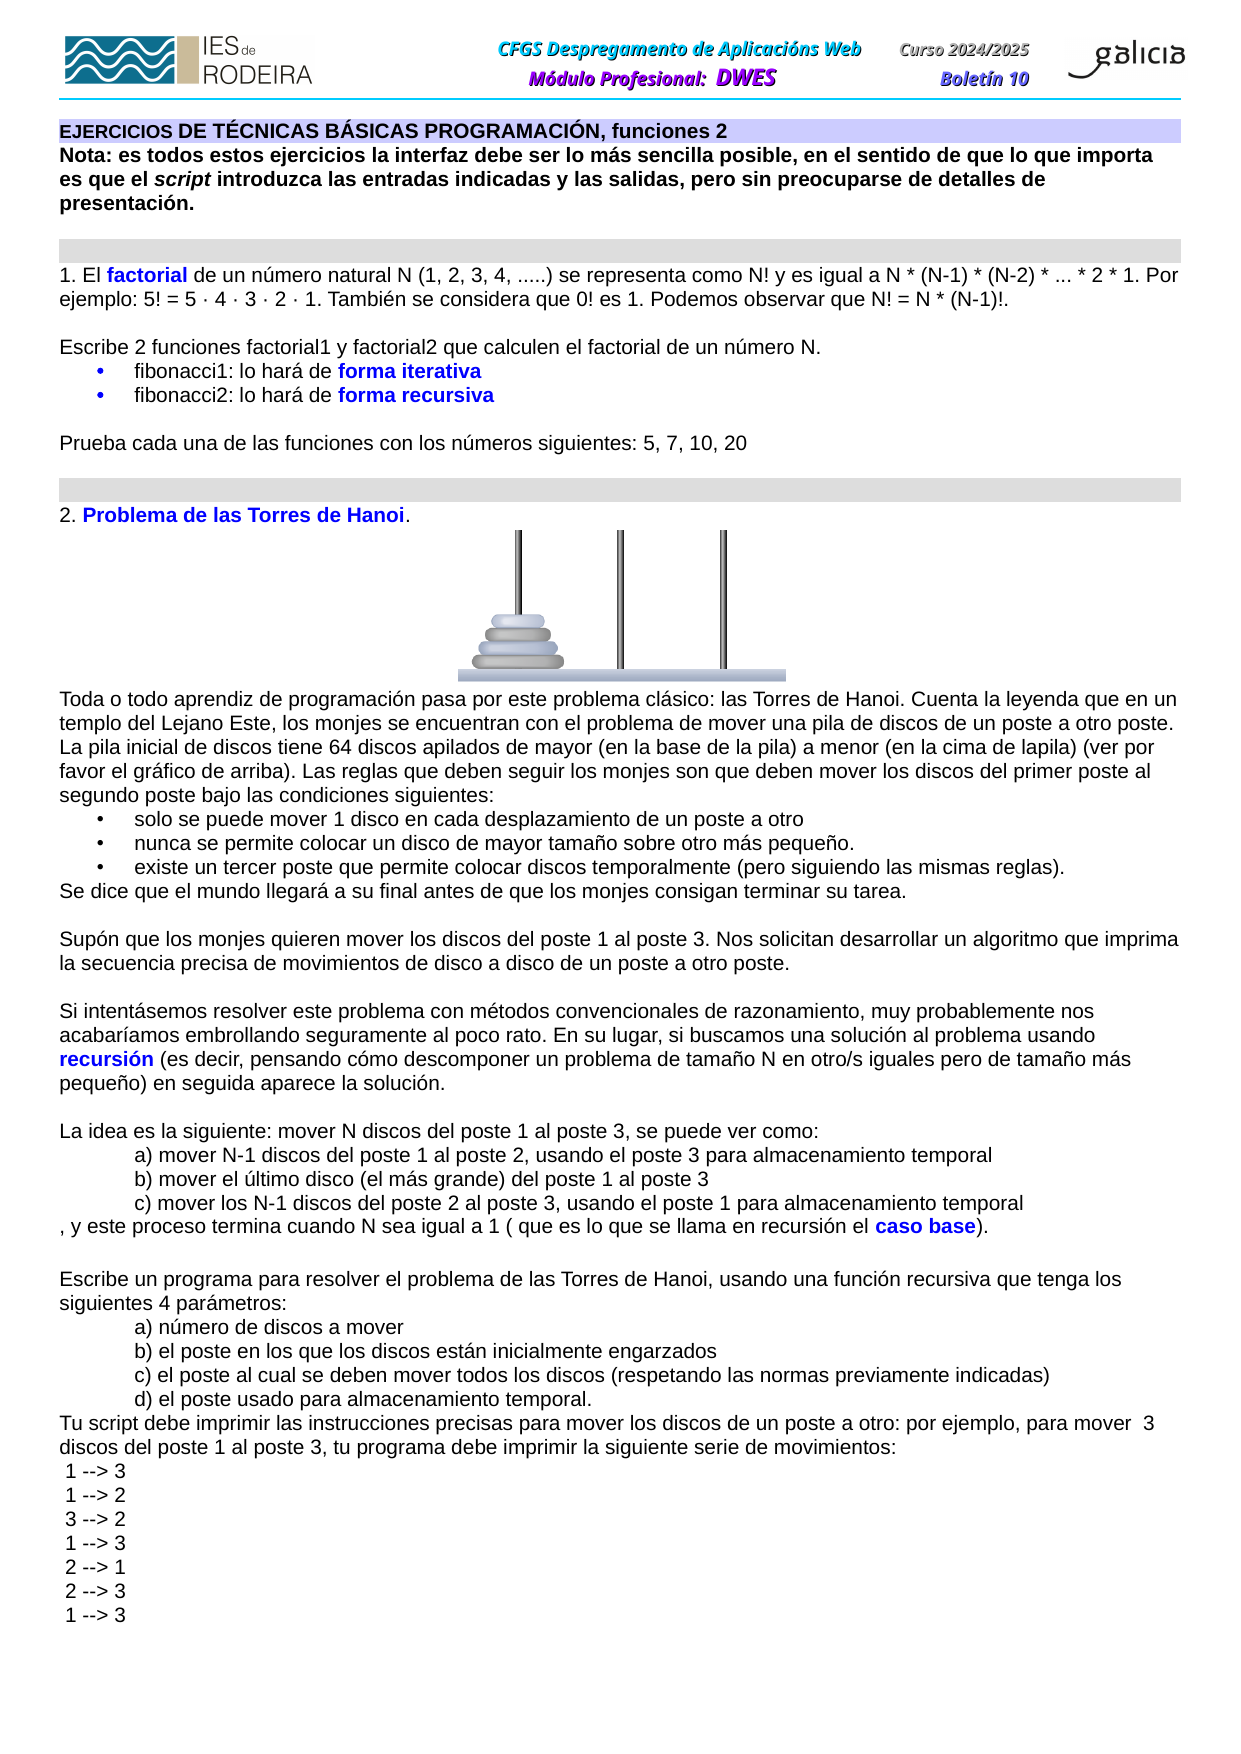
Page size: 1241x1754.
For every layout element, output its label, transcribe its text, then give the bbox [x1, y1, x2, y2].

list fibonacci2: lo hará de forma recursiva [97, 383, 1181, 407]
text b) el poste en los que los discos están inicialmente engarzados [134, 1339, 1181, 1363]
list solo se puede mover 1 disco en cada desplazamiento de un poste a otro [97, 807, 1181, 831]
text Prueba cada una de las funciones con los números siguientes: 5, 7, 10, 20 [59, 431, 1181, 454]
text c) mover los N-1 discos del poste 2 al poste 3, usando el poste 1 para almacenamiento temporal [134, 1190, 1181, 1214]
text 1 --> 3 [59, 1531, 1181, 1554]
text La idea es la siguiente: mover N discos del poste 1 al poste 3, se puede ver como: [59, 1118, 1181, 1142]
text 1. El factorial de un número natural N (1, 2, 3, 4, .....) se representa como N! y es igual a N * (N-1) * (N-2) * ... * 2 * 1. Por ejemplo: 5! = 5 · 4 · 3 · 2 · 1. También se considera que 0! es 1. Podemos observar que N! = N * (N-1)!. [59, 263, 1181, 311]
text a) número de discos a mover [134, 1315, 1181, 1339]
text 2. Problema de las Torres de Hanoi. [59, 502, 1181, 526]
text Se dice que el mundo llegará a su final antes de que los monjes consigan terminar su tarea. [59, 879, 1181, 903]
text 1 --> 2 [59, 1483, 1181, 1507]
text c) el poste al cual se deben mover todos los discos (respetando las normas previamente indicadas) [134, 1363, 1181, 1387]
text Toda o todo aprendiz de programación pasa por este problema clásico: las Torres de Hanoi. Cuenta la leyenda que en un templo del Lejano Este, los monjes se encuentran con el problema de mover una pila de discos de un poste a otro poste. La pila inicial de discos tiene 64 discos apilados de mayor (en la base de la pila) a menor (en la cima de lapila) (ver por favor el gráfico de arriba). Las reglas que deben seguir los monjes son que deben mover los discos del primer poste al segundo poste bajo las condiciones siguientes: [59, 687, 1181, 807]
text , y este proceso termina cuando N sea igual a 1 ( que es lo que se llama en recursión el caso base). [59, 1214, 1181, 1267]
picture [453, 526, 787, 687]
text Escribe un programa para resolver el problema de las Torres de Hanoi, usando una función recursiva que tenga los siguientes 4 parámetros: [59, 1267, 1181, 1315]
text Supón que los monjes quieren mover los discos del poste 1 al poste 3. Nos solicitan desarrollar un algoritmo que imprima la secuencia precisa de movimientos de disco a disco de un poste a otro poste. [59, 927, 1181, 975]
picture [1069, 37, 1190, 82]
text 1 --> 3 [59, 1459, 1181, 1483]
list existe un tercer poste que permite colocar discos temporalmente (pero siguiendo las mismas reglas). [97, 855, 1181, 879]
text Si intentásemos resolver este problema con métodos convencionales de razonamiento, muy probablemente nos acabaríamos embrollando seguramente al poco rato. En su lugar, si buscamos una solución al problema usando recursión (es decir, pensando cómo descomponer un problema de tamaño N en otro/s iguales pero de tamaño más pequeño) en seguida aparece la solución. [59, 999, 1181, 1094]
text a) mover N-1 discos del poste 1 al poste 2, usando el poste 3 para almacenamiento temporal [134, 1142, 1181, 1166]
text 3 --> 2 [59, 1507, 1181, 1531]
text EJERCICIOS DE TÉCNICAS BÁSICAS PROGRAMACIÓN, funciones 2 [59, 119, 1181, 143]
picture [64, 35, 315, 85]
text Tu script debe imprimir las instrucciones precisas para mover los discos de un poste a otro: por ejemplo, para mover 3 discos del poste 1 al poste 3, tu programa debe imprimir la siguiente serie de movimientos: [59, 1411, 1181, 1459]
text b) mover el último disco (el más grande) del poste 1 al poste 3 [134, 1166, 1181, 1190]
text Escribe 2 funciones factorial1 y factorial2 que calculen el factorial de un número N. [59, 334, 1181, 358]
text 1 --> 3 [59, 1602, 1181, 1626]
text 2 --> 3 [59, 1578, 1181, 1602]
text 2 --> 1 [59, 1554, 1181, 1578]
text Nota: es todos estos ejercicios la interfaz debe ser lo más sencilla posible, en el sentido de que lo que importa es que el script introduzca las entradas indicadas y las salidas, pero sin preocuparse de detalles de presentación. [59, 143, 1181, 215]
text d) el poste usado para almacenamiento temporal. [134, 1387, 1181, 1411]
list nunca se permite colocar un disco de mayor tamaño sobre otro más pequeño. [97, 831, 1181, 855]
list fibonacci1: lo hará de forma iterativa [97, 358, 1181, 383]
